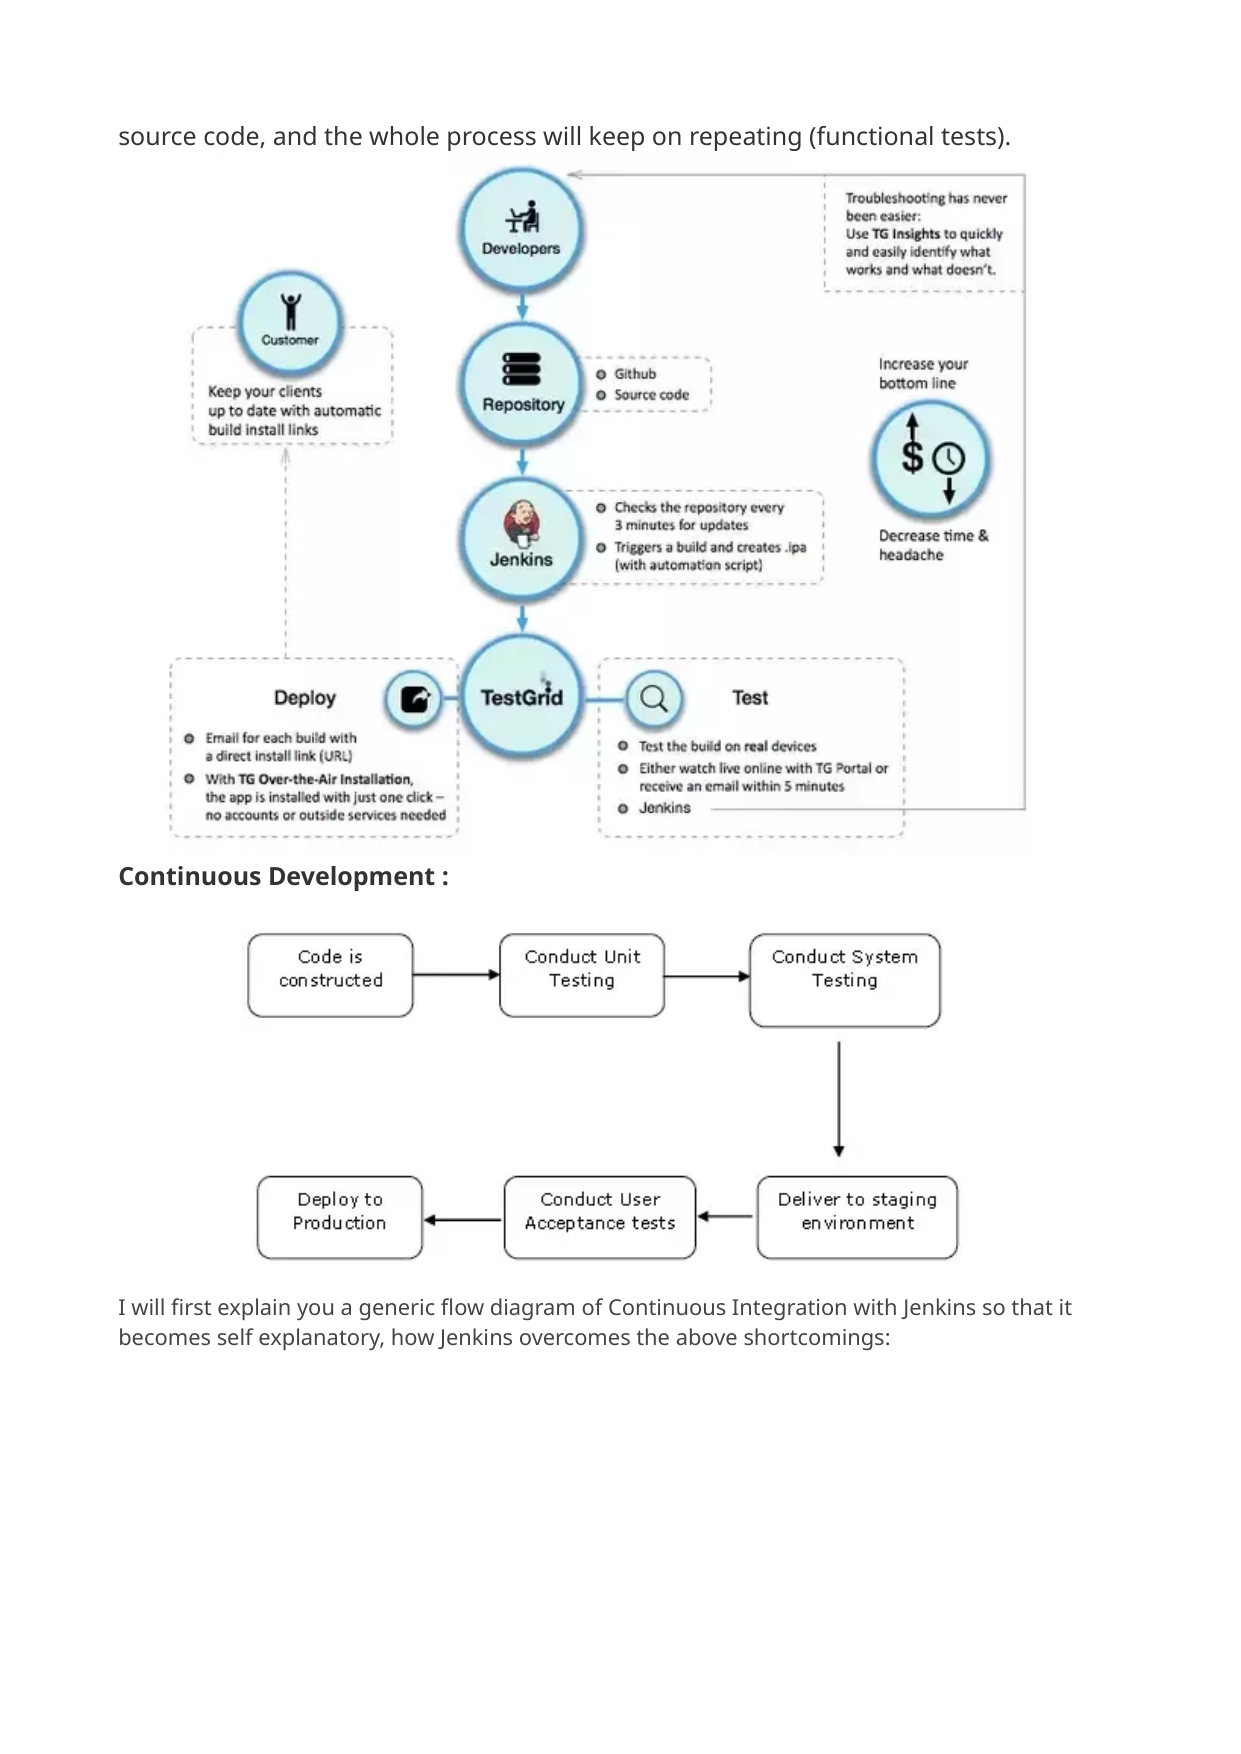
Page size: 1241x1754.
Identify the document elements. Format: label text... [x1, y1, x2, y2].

picture [221, 921, 1019, 1292]
text I will first explain you a generic flow diagram of Continuous Integration with Jenkins so that it becomes self explanatory, how Jenkins overcomes the above shortcomings: [118, 922, 1122, 1351]
picture [150, 152, 1090, 859]
text Continuous Development : [118, 152, 1122, 893]
text source code, and the whole process will keep on repeating (functional tests). [118, 118, 1122, 152]
